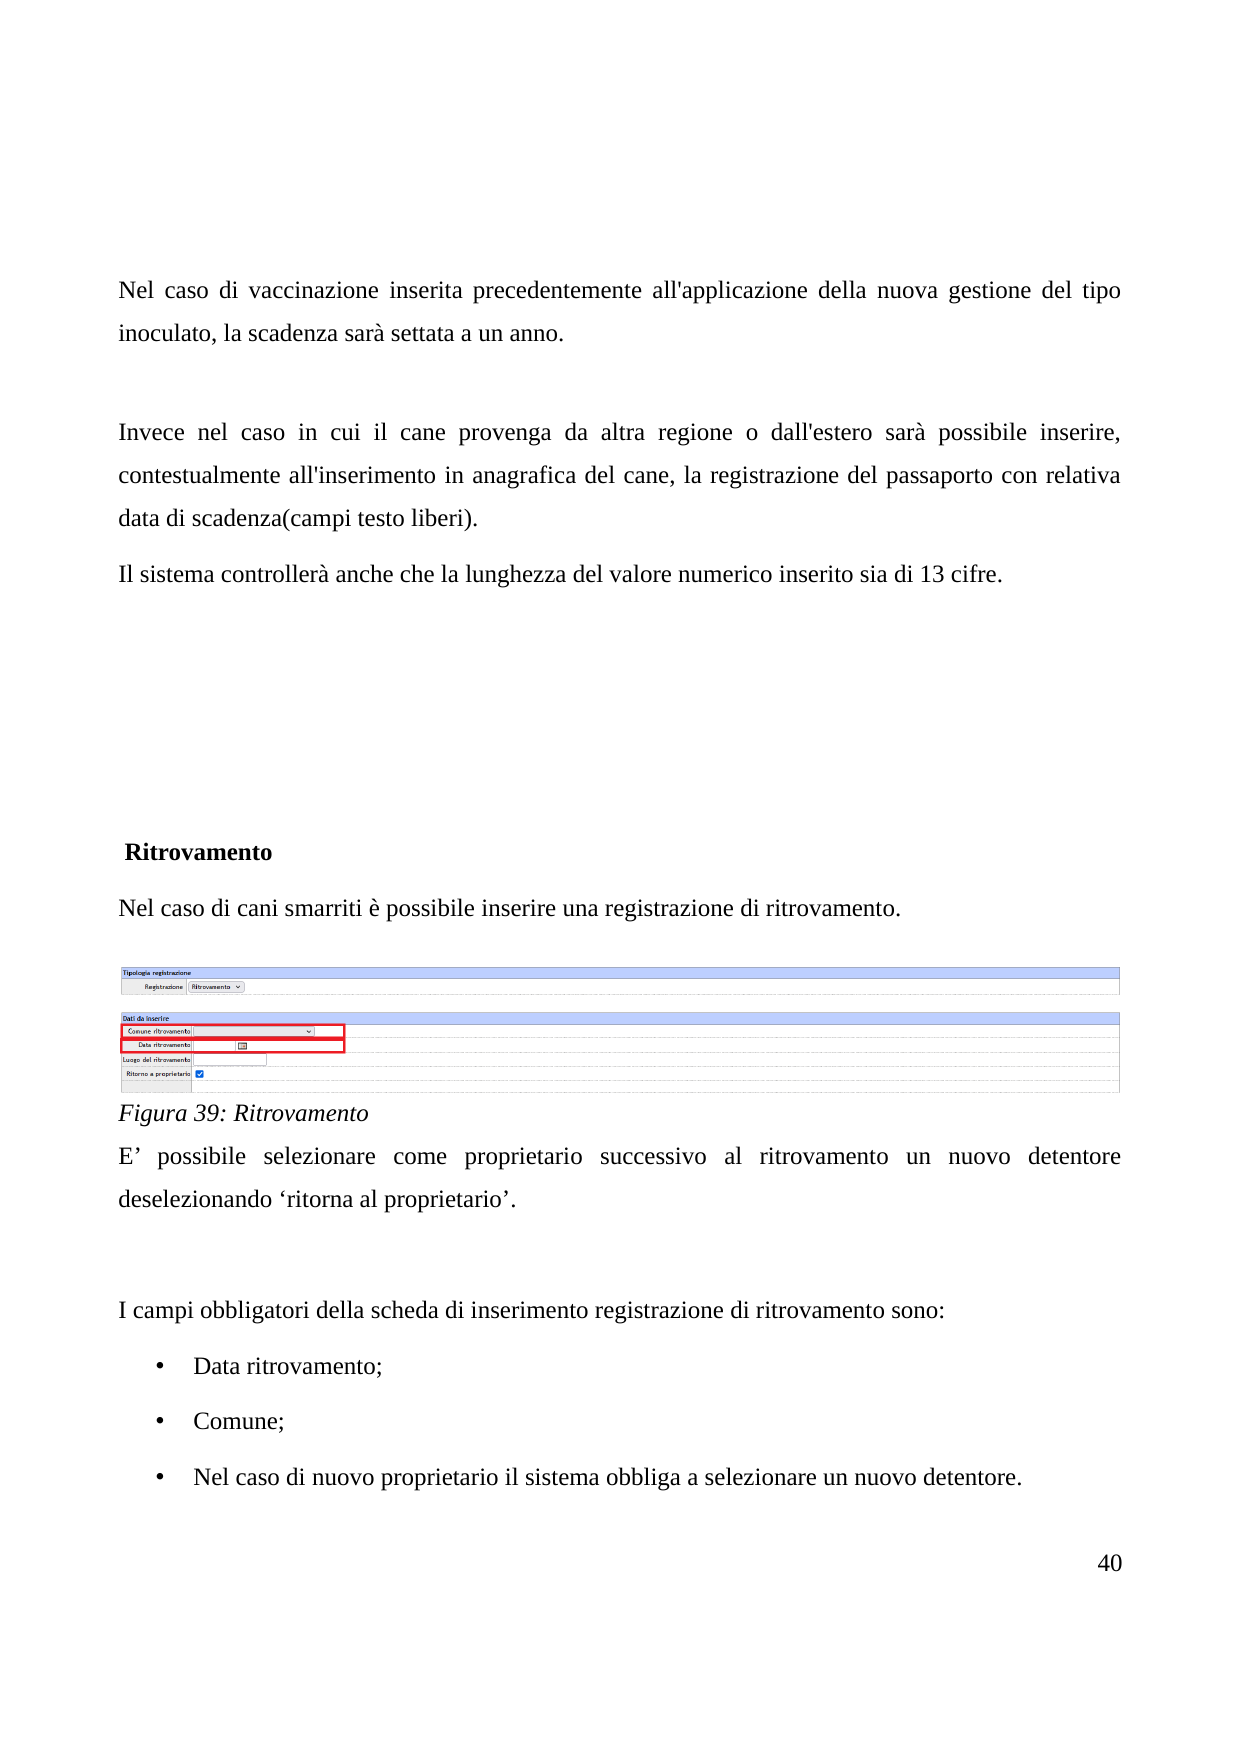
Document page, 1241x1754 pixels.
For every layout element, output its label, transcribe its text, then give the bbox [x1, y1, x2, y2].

list Comune; [156, 1406, 1122, 1435]
text [118, 948, 1122, 960]
list Nel caso di nuovo proprietario il sistema obbliga a selezionare un nuovo detentore. [156, 1462, 1122, 1491]
text Nel caso di cani smarriti è possibile inserire una registrazione di ritrovamento. [118, 893, 1122, 921]
text Il sistema controllerà anche che la lunghezza del valore numerico inserito sia di 13 cifre. [118, 559, 1122, 588]
list Data ritrovamento; [156, 1351, 1122, 1379]
text E’ possibile selezionare come proprietario successivo al ritrovamento un nuovo detentore deselezionando ‘ritorna al proprietario’. [118, 1126, 1122, 1213]
text Ritrovamento [118, 837, 1122, 866]
text I campi obbligatori della scheda di inserimento registrazione di ritrovamento sono: [118, 1295, 1122, 1324]
text Figura 39: Ritrovamento [118, 1098, 1122, 1126]
text Nel caso di vaccinazione inserita precedentemente all'applicazione della nuova gestione del tipo inoculato, la scadenza sarà settata a un anno. [118, 275, 1122, 347]
text Invece nel caso in cui il cane provenga da altra regione o dall'estero sarà possibile inserire, contestualmente all'inserimento in anagrafica del cane, la registrazione del passaporto con relativa data di scadenza(campi testo liberi). [118, 374, 1122, 532]
